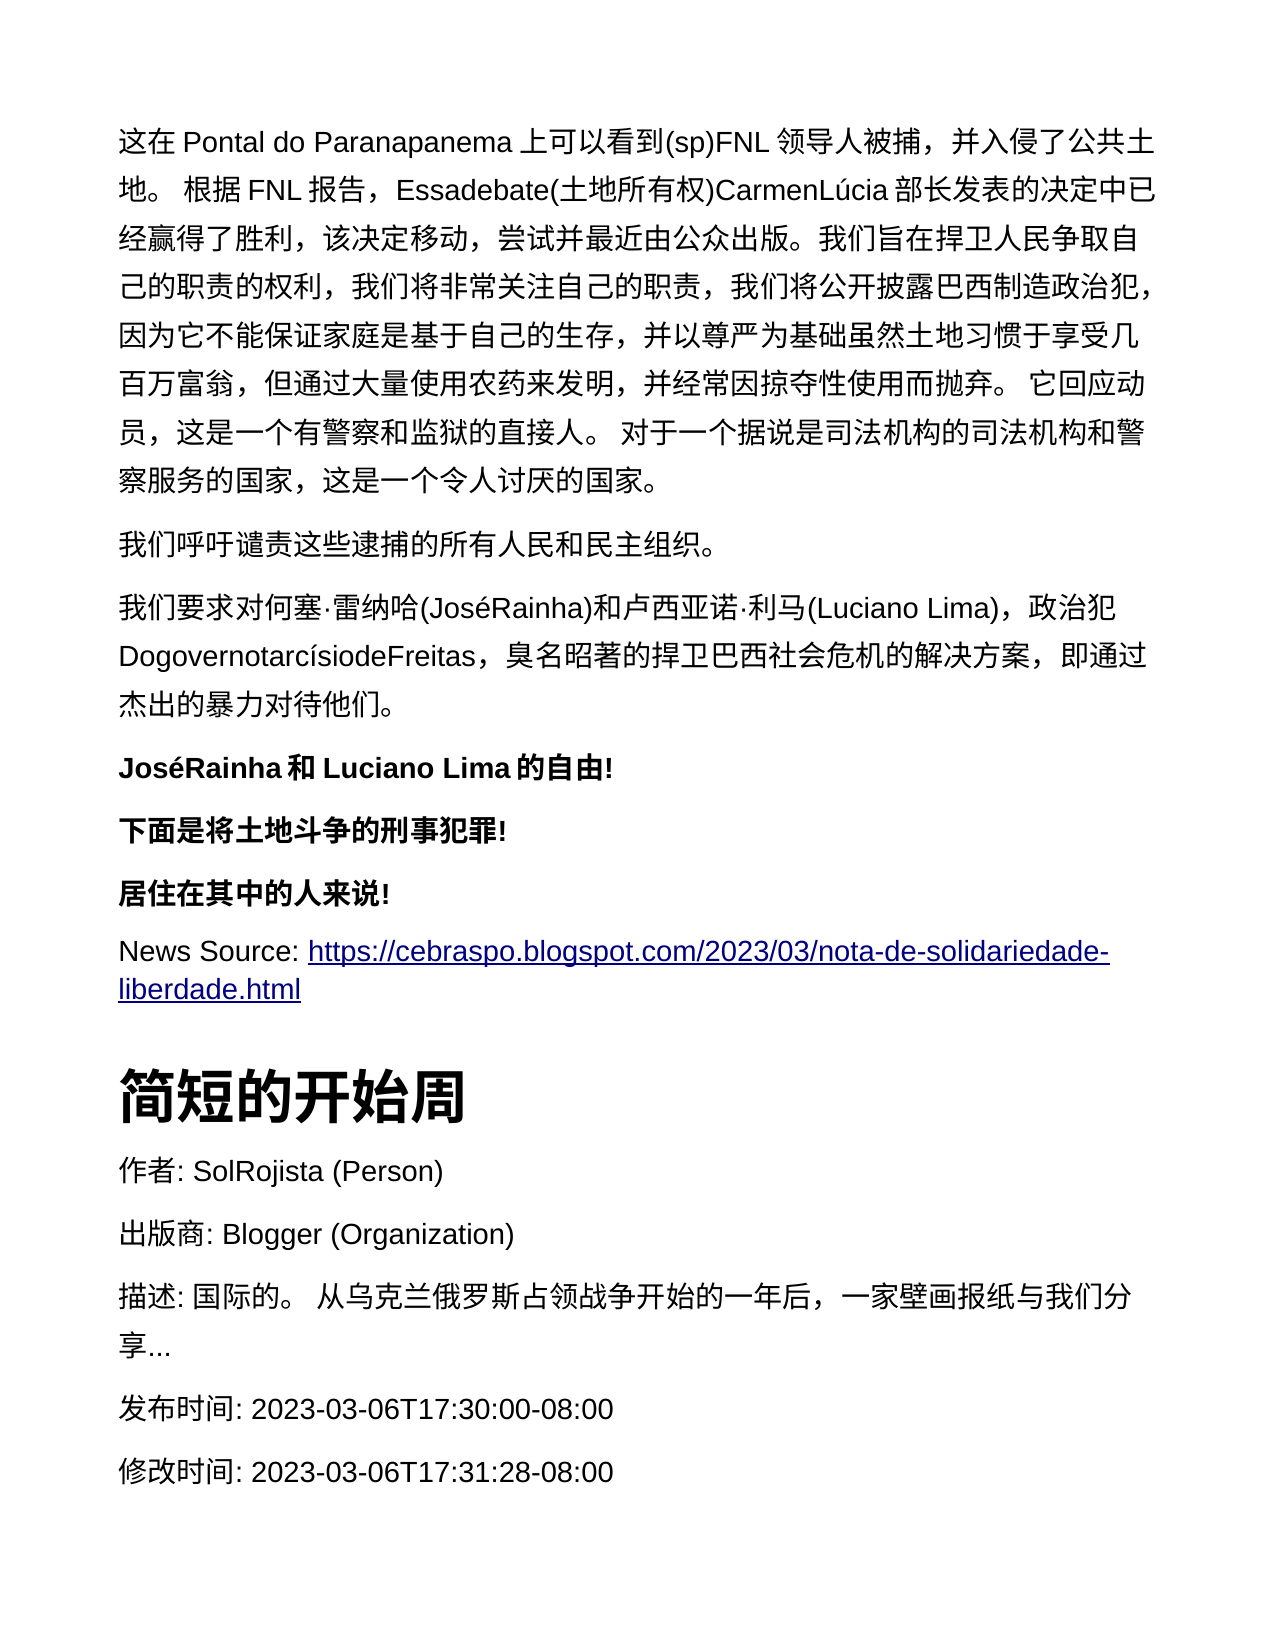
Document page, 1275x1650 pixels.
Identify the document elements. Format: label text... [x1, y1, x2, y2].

text 居住在其中的人来说! [118, 871, 1157, 913]
text 下面是将土地斗争的刑事犯罪! [118, 807, 1157, 850]
subtitle 简短的开始周 [118, 1050, 1157, 1135]
text News Source: https://cebraspo.blogspot.com/2023/03/nota-de-solidariedade-liberdade.html [118, 934, 1157, 1006]
text JoséRainha和Luciano Lima的自由! [118, 744, 1157, 787]
text 我们要求对何塞·雷纳哈(JoséRainha)和卢西亚诺·利马(Luciano Lima)，政治犯DogovernotarcísiodeFreitas，臭名昭著的捍卫巴西社会危机的解决方案，即通过杰出的暴力对待他们。 [118, 584, 1157, 723]
text 修改时间: 2023-03-06T17:31:28-08:00 [118, 1448, 1157, 1491]
text 作者: SolRojista (Person) [118, 1147, 1157, 1190]
text 发布时间: 2023-03-06T17:30:00-08:00 [118, 1385, 1157, 1428]
text 这在Pontal do Paranapanema上可以看到(sp)FNL领导人被捕，并入侵了公共土地。 根据FNL报告，Essadebate(土地所有权)CarmenLúcia部长发表的决定中已经赢得了胜利，该决定移动，尝试并最近由公众出版。我们旨在捍卫人民争取自己的职责的权利，我们将非常关注自己的职责，我们将公开披露巴西制造政治犯，因为它不能保证家庭是基于自己的生存，并以尊严为基础虽然土地习惯于享受几百万富翁，但通过大量使用农药来发明，并经常因掠夺性使用而抛弃。 它回应动员，这是一个有警察和监狱的直接人。 对于一个据说是司法机构的司法机构和警察服务的国家，这是一个令人讨厌的国家。 [118, 118, 1157, 500]
text 出版商: Blogger (Organization) [118, 1211, 1157, 1253]
text 我们呼吁谴责这些逮捕的所有人民和民主组织。 [118, 521, 1157, 563]
text 描述: 国际的。 从乌克兰俄罗斯占领战争开始的一年后，一家壁画报纸与我们分享... [118, 1274, 1157, 1364]
